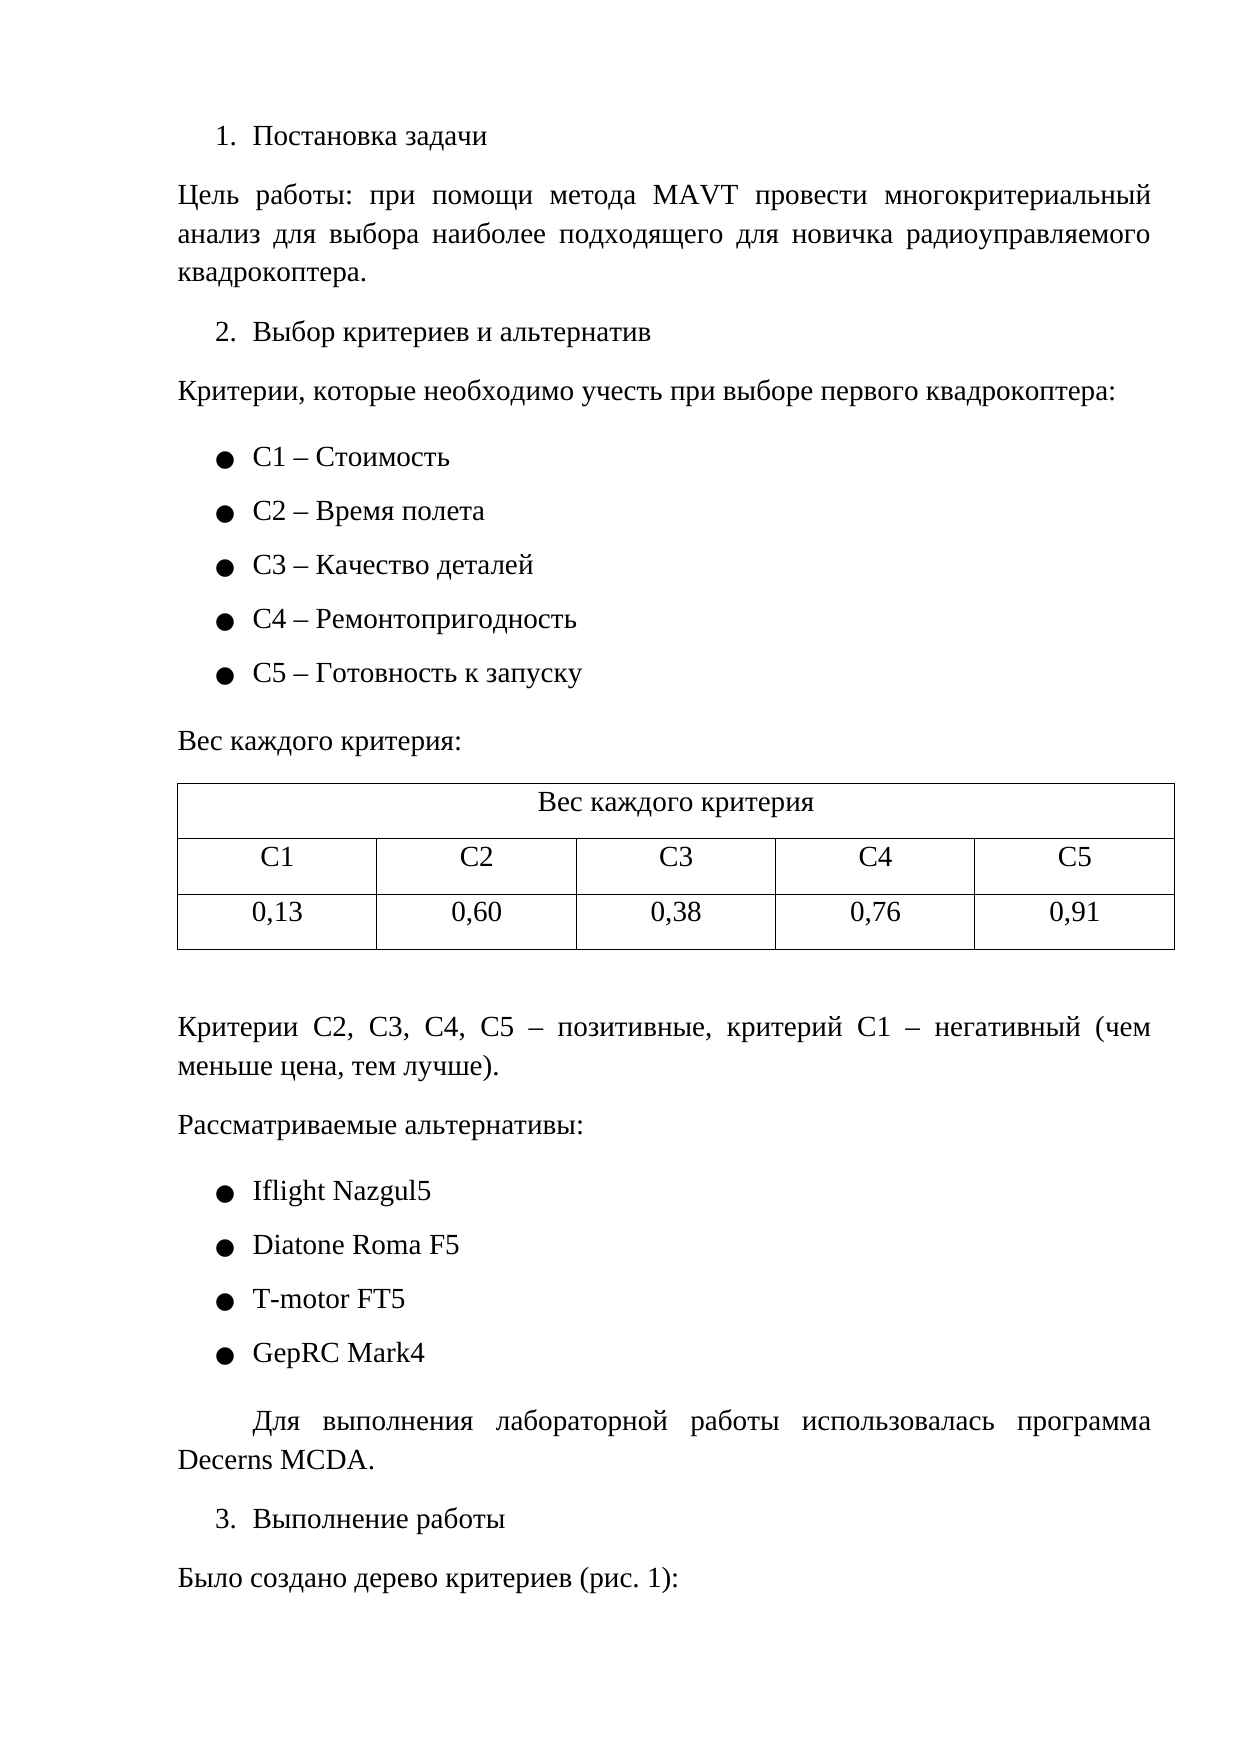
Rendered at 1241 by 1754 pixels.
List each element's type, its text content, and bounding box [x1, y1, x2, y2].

list T-motor FT5 [215, 1274, 1152, 1322]
text Вес каждого критерия: [177, 723, 1152, 757]
table_cell C4 [776, 839, 974, 893]
list Выполнение работы [215, 1501, 1152, 1535]
table_cell C3 [577, 839, 775, 893]
text Критерии, которые необходимо учесть при выборе первого квадрокоптера: [177, 373, 1152, 407]
text Цель работы: при помощи метода MAVT провести многокритериальный анализ для выбора наиболее подходящего для новичка радиоуправляемого квадрокоптера. [177, 177, 1152, 288]
table_cell 0,91 [975, 895, 1174, 949]
list C2 – Время полета [215, 487, 1152, 534]
table_cell 0,13 [178, 895, 376, 949]
text Было создано дерево критериев (рис. 1): [177, 1561, 1152, 1594]
table_cell C5 [975, 839, 1174, 893]
text Рассматриваемые альтернативы: [177, 1107, 1152, 1141]
list C3 – Качество деталей [215, 541, 1152, 588]
table_cell 0,60 [377, 895, 576, 949]
table_cell 0,38 [577, 895, 775, 949]
table_header Вес каждого критерия [178, 784, 1174, 838]
table_cell C1 [178, 839, 376, 893]
list GepRC Mark4 [215, 1328, 1152, 1376]
table_cell C2 [377, 839, 576, 893]
list Выбор критериев и альтернатив [215, 314, 1152, 347]
table_cell 0,76 [776, 895, 974, 949]
list Постановка задачи [215, 118, 1152, 152]
text Для выполнения лабораторной работы использовалась программа Decerns MCDA. [177, 1403, 1152, 1475]
list C4 – Ремонтопригодность [215, 594, 1152, 642]
list Iflight Nazgul5 [215, 1167, 1152, 1214]
list C1 – Стоимость [215, 433, 1152, 480]
list Diatone Roma F5 [215, 1221, 1152, 1268]
list C5 – Готовность к запуску [215, 648, 1152, 696]
text Критерии C2, C3, С4, C5 – позитивные, критерий C1 – негативный (чем меньше цена, тем лучше). [177, 1009, 1152, 1081]
